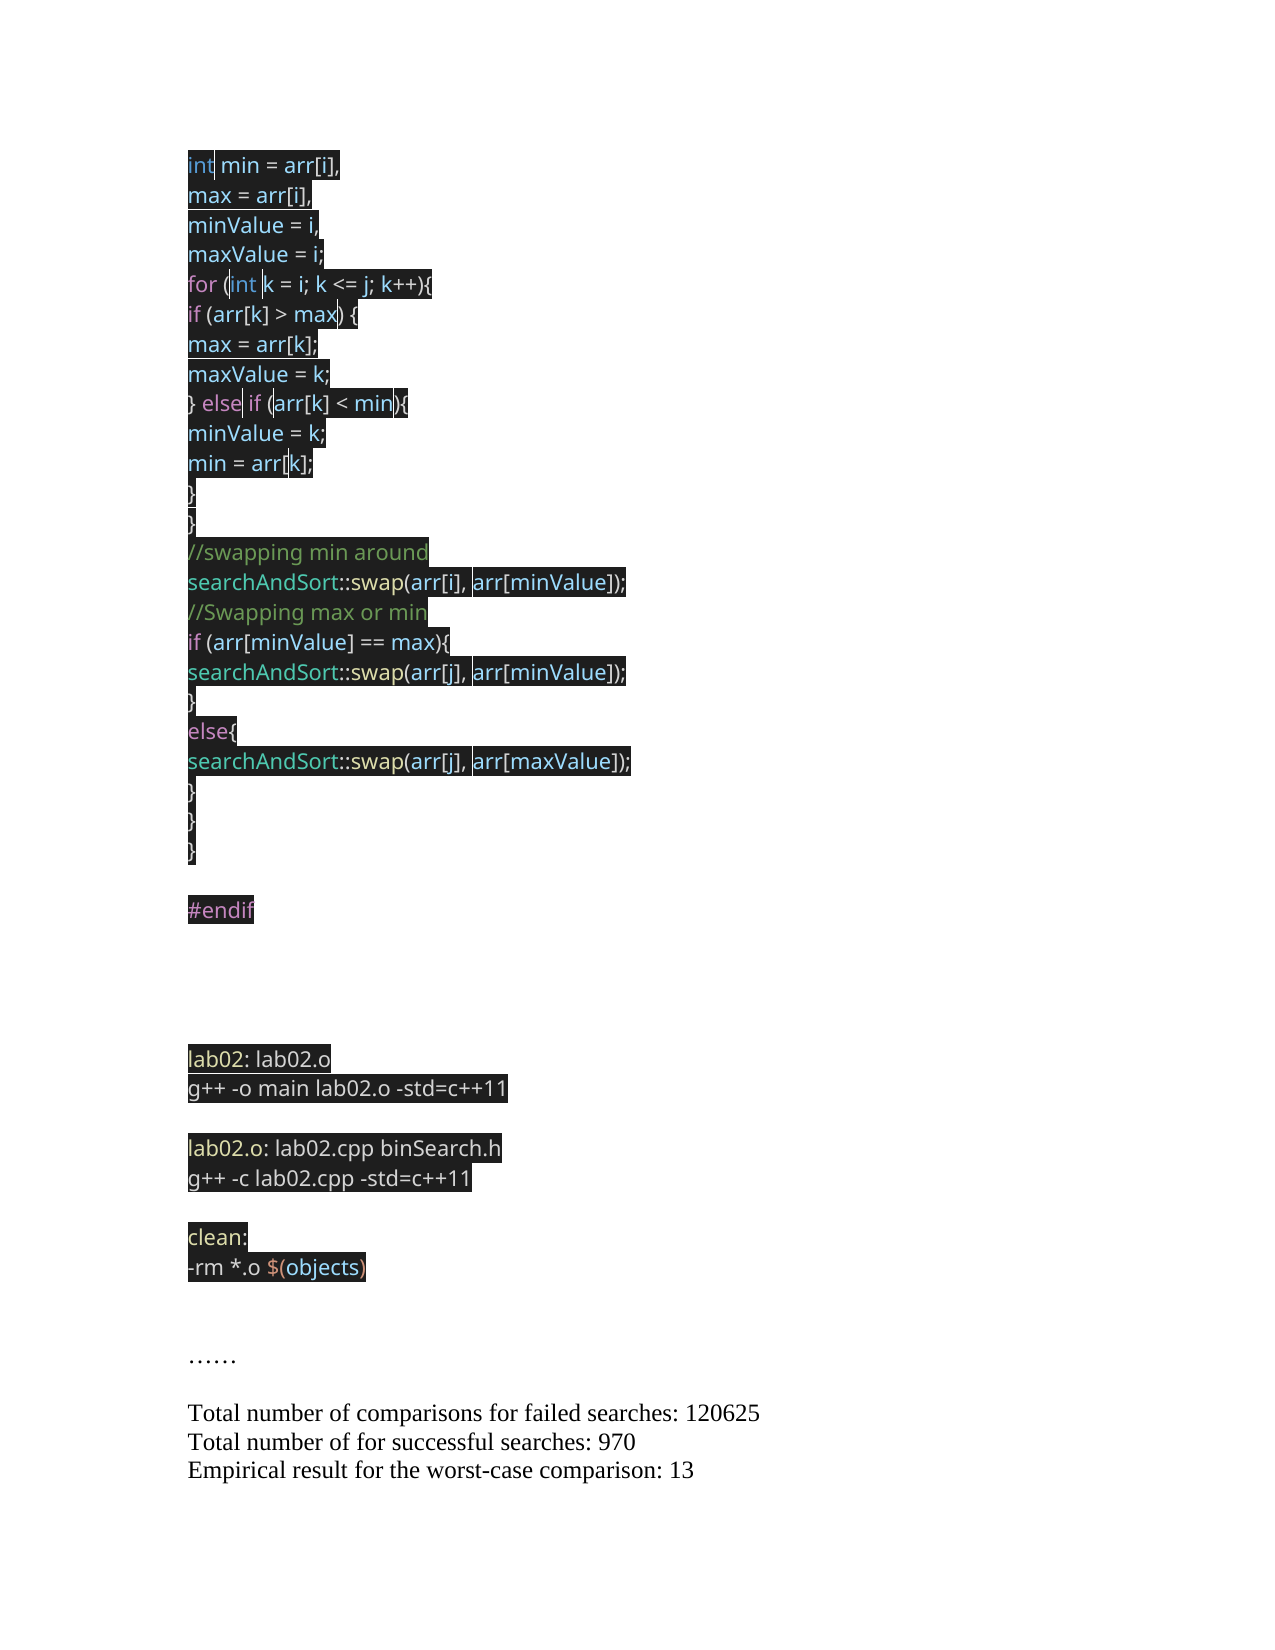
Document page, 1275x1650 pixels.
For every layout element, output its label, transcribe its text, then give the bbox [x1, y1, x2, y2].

text clean: [187, 1222, 1087, 1252]
text #endif [187, 895, 1087, 924]
text //Swapping max or min [187, 597, 1087, 627]
text if (arr[minValue] == max){ [187, 627, 1087, 656]
text searchAndSort::swap(arr[i], arr[minValue]); [187, 567, 1087, 597]
text min = arr[k]; [187, 448, 1087, 478]
text } [187, 776, 1087, 805]
text //swapping min around [187, 537, 1087, 567]
text lab02: lab02.o [187, 1044, 1087, 1073]
text int min = arr[i], [187, 150, 1087, 180]
text Total number of comparisons for failed searches: 120625 [187, 1398, 1087, 1427]
text minValue = i, [187, 209, 1087, 239]
text } [187, 478, 1087, 507]
text lab02.o: lab02.cpp binSearch.h [187, 1133, 1087, 1163]
text minValue = k; [187, 418, 1087, 448]
text max = arr[k]; [187, 329, 1087, 358]
text searchAndSort::swap(arr[j], arr[maxValue]); [187, 746, 1087, 776]
text g++ -o main lab02.o -std=c++11 [187, 1073, 1087, 1103]
text } [187, 835, 1087, 865]
text else{ [187, 716, 1087, 746]
text } [187, 805, 1087, 835]
text } else if (arr[k] < min){ [187, 388, 1087, 418]
text searchAndSort::swap(arr[j], arr[minValue]); [187, 656, 1087, 686]
text g++ -c lab02.cpp -std=c++11 [187, 1163, 1087, 1192]
text } [187, 686, 1087, 716]
text max = arr[i], [187, 180, 1087, 209]
text -rm *.o $(objects) [187, 1252, 1087, 1282]
text } [187, 507, 1087, 537]
text maxValue = i; [187, 239, 1087, 269]
text …… [187, 1340, 1087, 1369]
text Empirical result for the worst-case comparison: 13 [187, 1455, 1087, 1484]
text Total number of for successful searches: 970 [187, 1427, 1087, 1455]
text if (arr[k] > max) { [187, 299, 1087, 329]
text for (int k = i; k <= j; k++){ [187, 269, 1087, 299]
text maxValue = k; [187, 358, 1087, 388]
